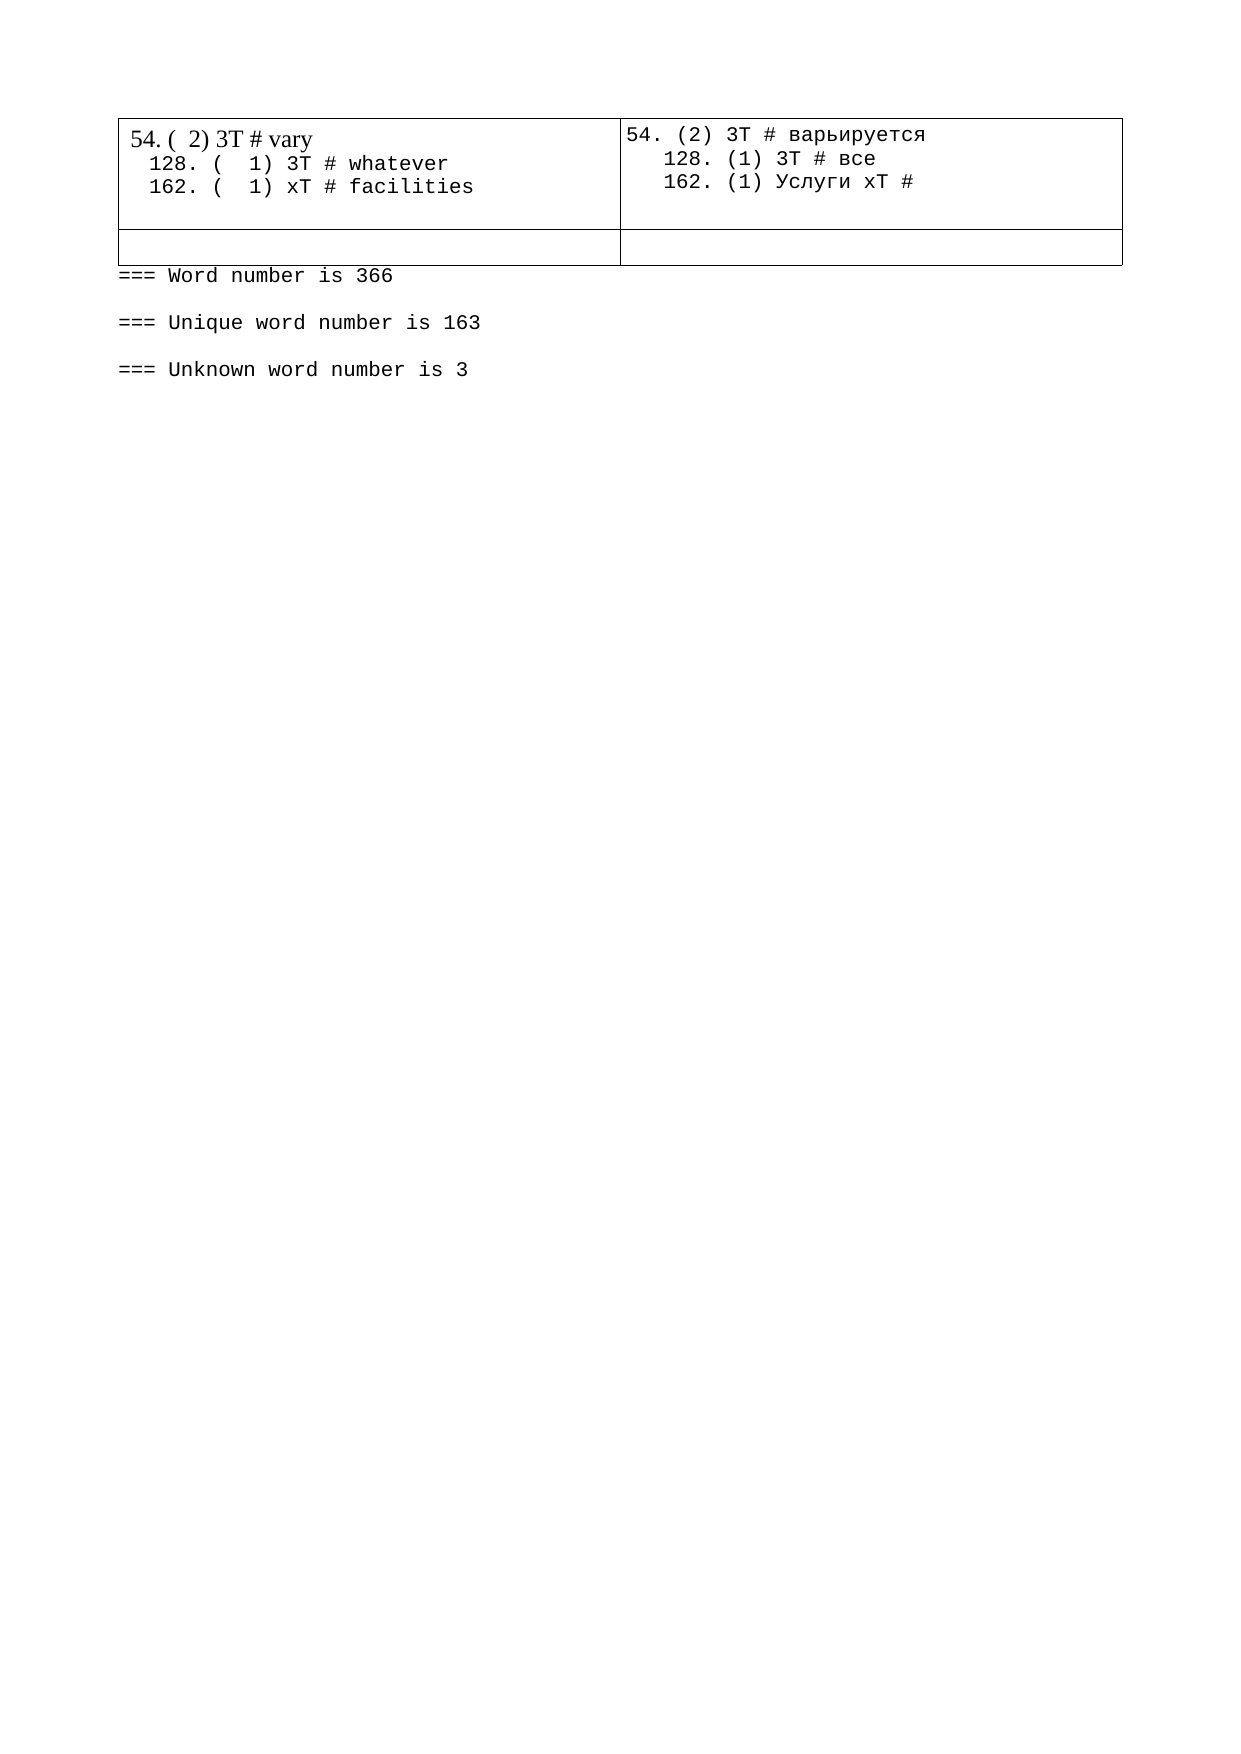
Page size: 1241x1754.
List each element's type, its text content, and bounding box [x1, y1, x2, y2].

table_cell [119, 230, 620, 264]
table_header 54. (2) 3T # варьируется 128. (1) 3T # все 162. (1) Услуги xT # [621, 119, 1122, 229]
table_cell [621, 230, 1122, 264]
table_header 54. ( 2) 3T # vary 128. ( 1) 3T # whatever 162. ( 1) xT # facilities [119, 119, 620, 229]
text === Unknown word number is 3 [118, 359, 1122, 383]
text === Unique word number is 163 [118, 312, 1122, 336]
text === Word number is 366 [118, 266, 1122, 288]
